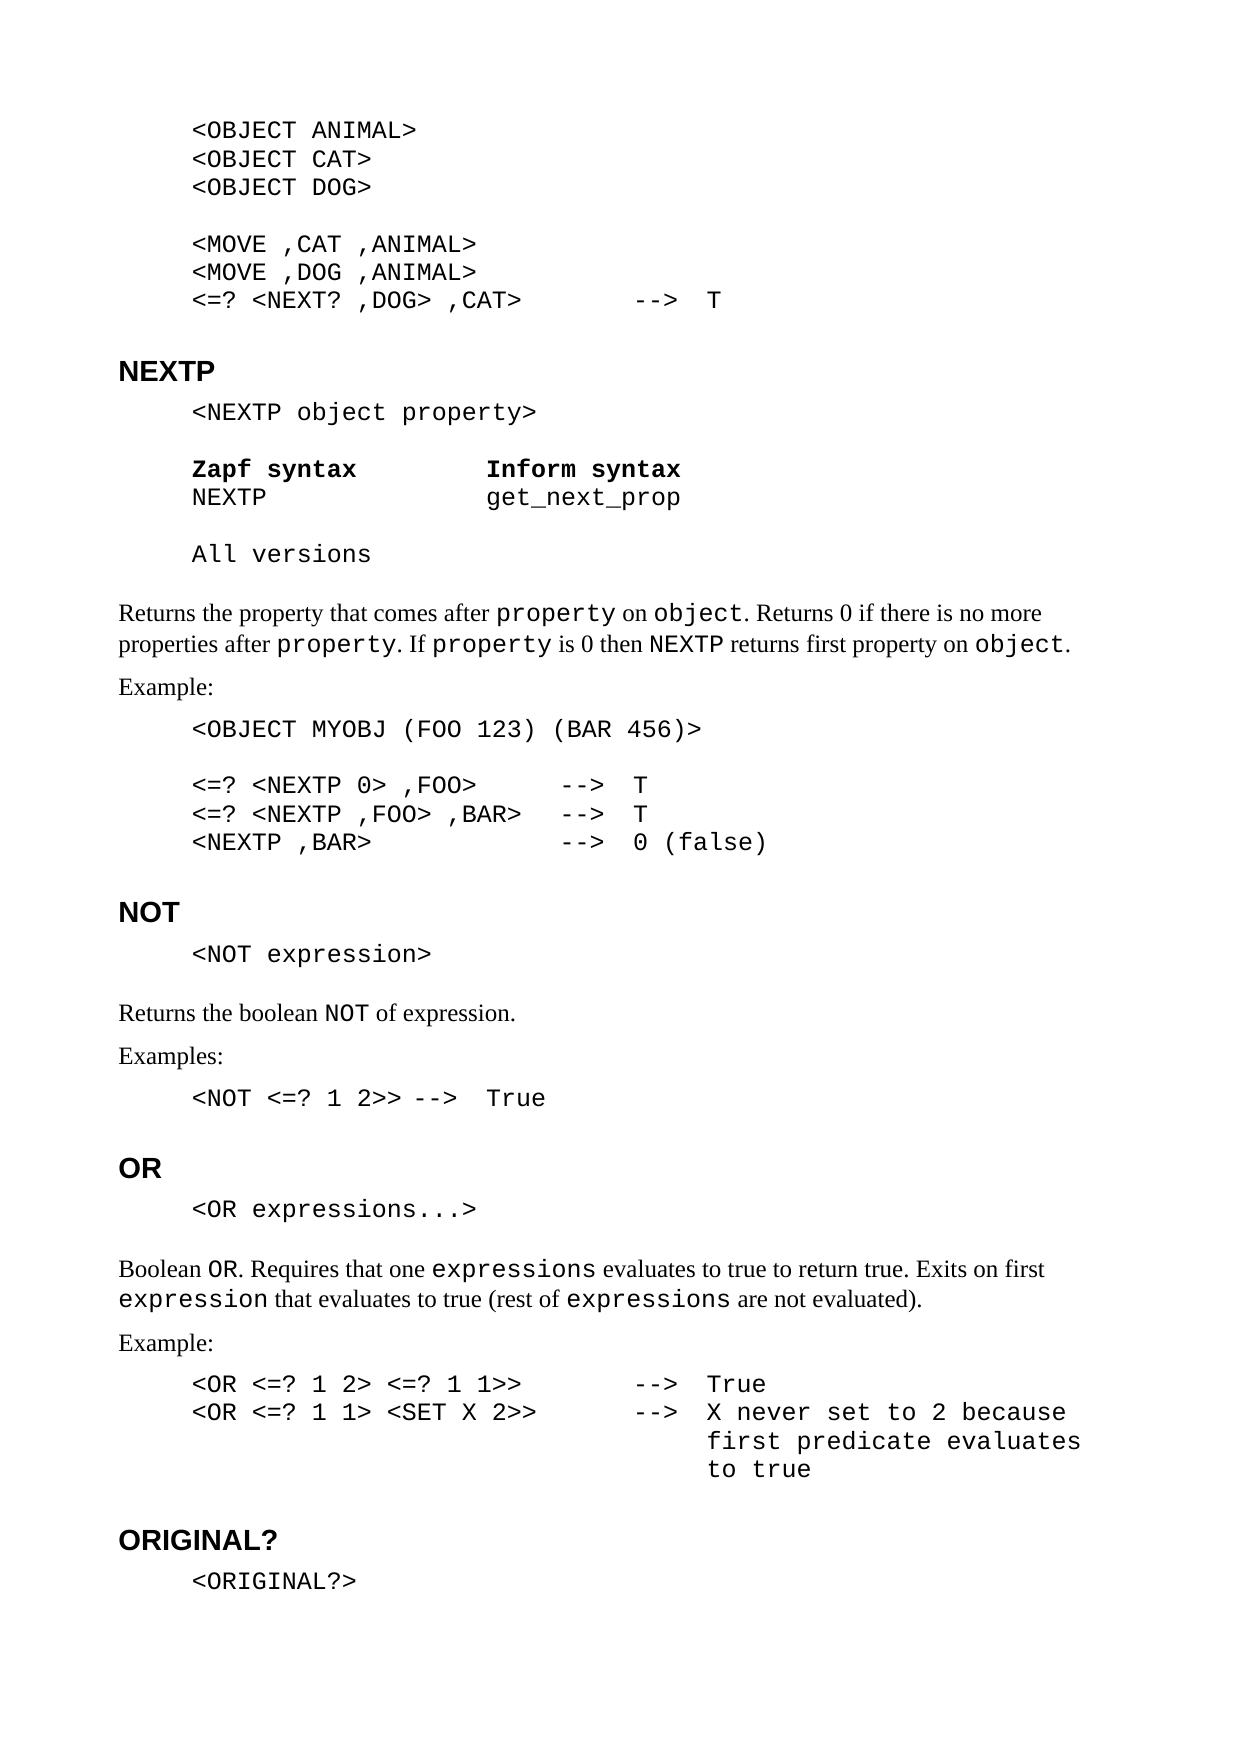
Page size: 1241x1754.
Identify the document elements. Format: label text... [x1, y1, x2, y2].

text <OBJECT ANIMAL> <OBJECT CAT> <OBJECT DOG> <MOVE ,CAT ,ANIMAL> <MOVE ,DOG ,ANIMAL> <=? <NEXT? ,DOG> ,CAT> --> T [118, 118, 1122, 316]
text Zapf syntax Inform syntax [192, 457, 1122, 485]
text All versions [192, 542, 1122, 570]
text <ORIGINAL?> [192, 1568, 1122, 1597]
text Example: [118, 672, 1122, 701]
text <OBJECT MYOBJ (FOO 123) (BAR 456)> <=? <NEXTP 0> ,FOO> --> T <=? <NEXTP ,FOO> ,BAR> --> T <NEXTP ,BAR> --> 0 (false) [118, 714, 1122, 858]
text Example: [118, 1328, 1122, 1357]
text Returns the boolean NOT of expression. [118, 998, 1122, 1029]
text <NOT <=? 1 2>> --> True [118, 1083, 1122, 1113]
subtitle NOT [118, 895, 1122, 929]
text Boolean OR. Requires that one expressions evaluates to true to return true. Exits on first expression that evaluates to true (rest of expressions are not evaluated). [118, 1254, 1122, 1315]
text <NEXTP object property> [192, 400, 1122, 428]
text <NOT expression> [192, 941, 1122, 970]
subtitle NEXTP [118, 354, 1122, 387]
text <OR <=? 1 2> <=? 1 1>> --> True <OR <=? 1 1> <SET X 2>> --> X never set to 2 because first predicate evaluates to true [118, 1369, 1122, 1485]
subtitle OR [118, 1151, 1122, 1184]
text Returns the property that comes after property on object. Returns 0 if there is no more properties after property. If property is 0 then NEXTP returns first property on object. [118, 598, 1122, 660]
text Examples: [118, 1041, 1122, 1070]
text NEXTP get_next_prop [192, 485, 1122, 513]
text <OR expressions...> [192, 1197, 1122, 1225]
subtitle ORIGINAL? [118, 1522, 1122, 1556]
